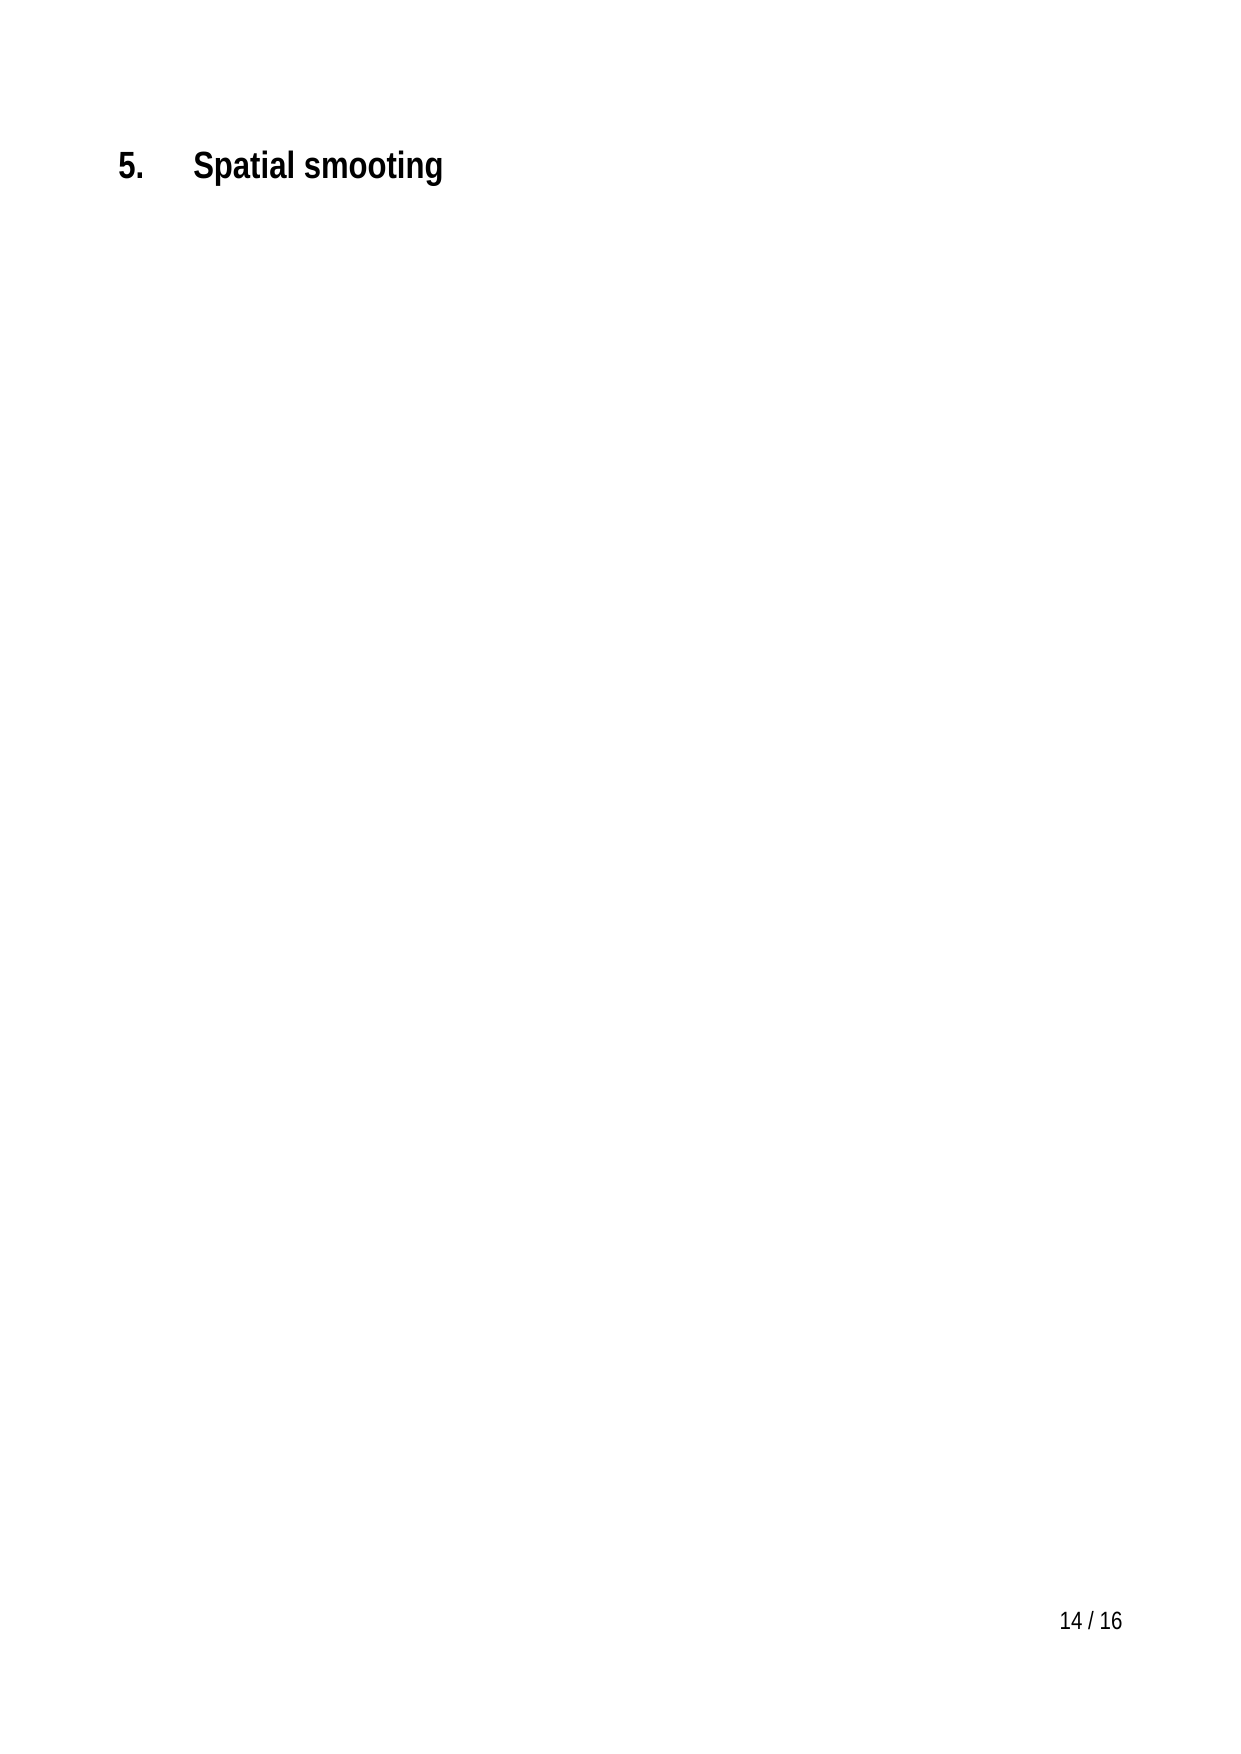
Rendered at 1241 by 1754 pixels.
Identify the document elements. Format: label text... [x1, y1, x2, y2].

subtitle Spatial smooting [118, 143, 1122, 187]
